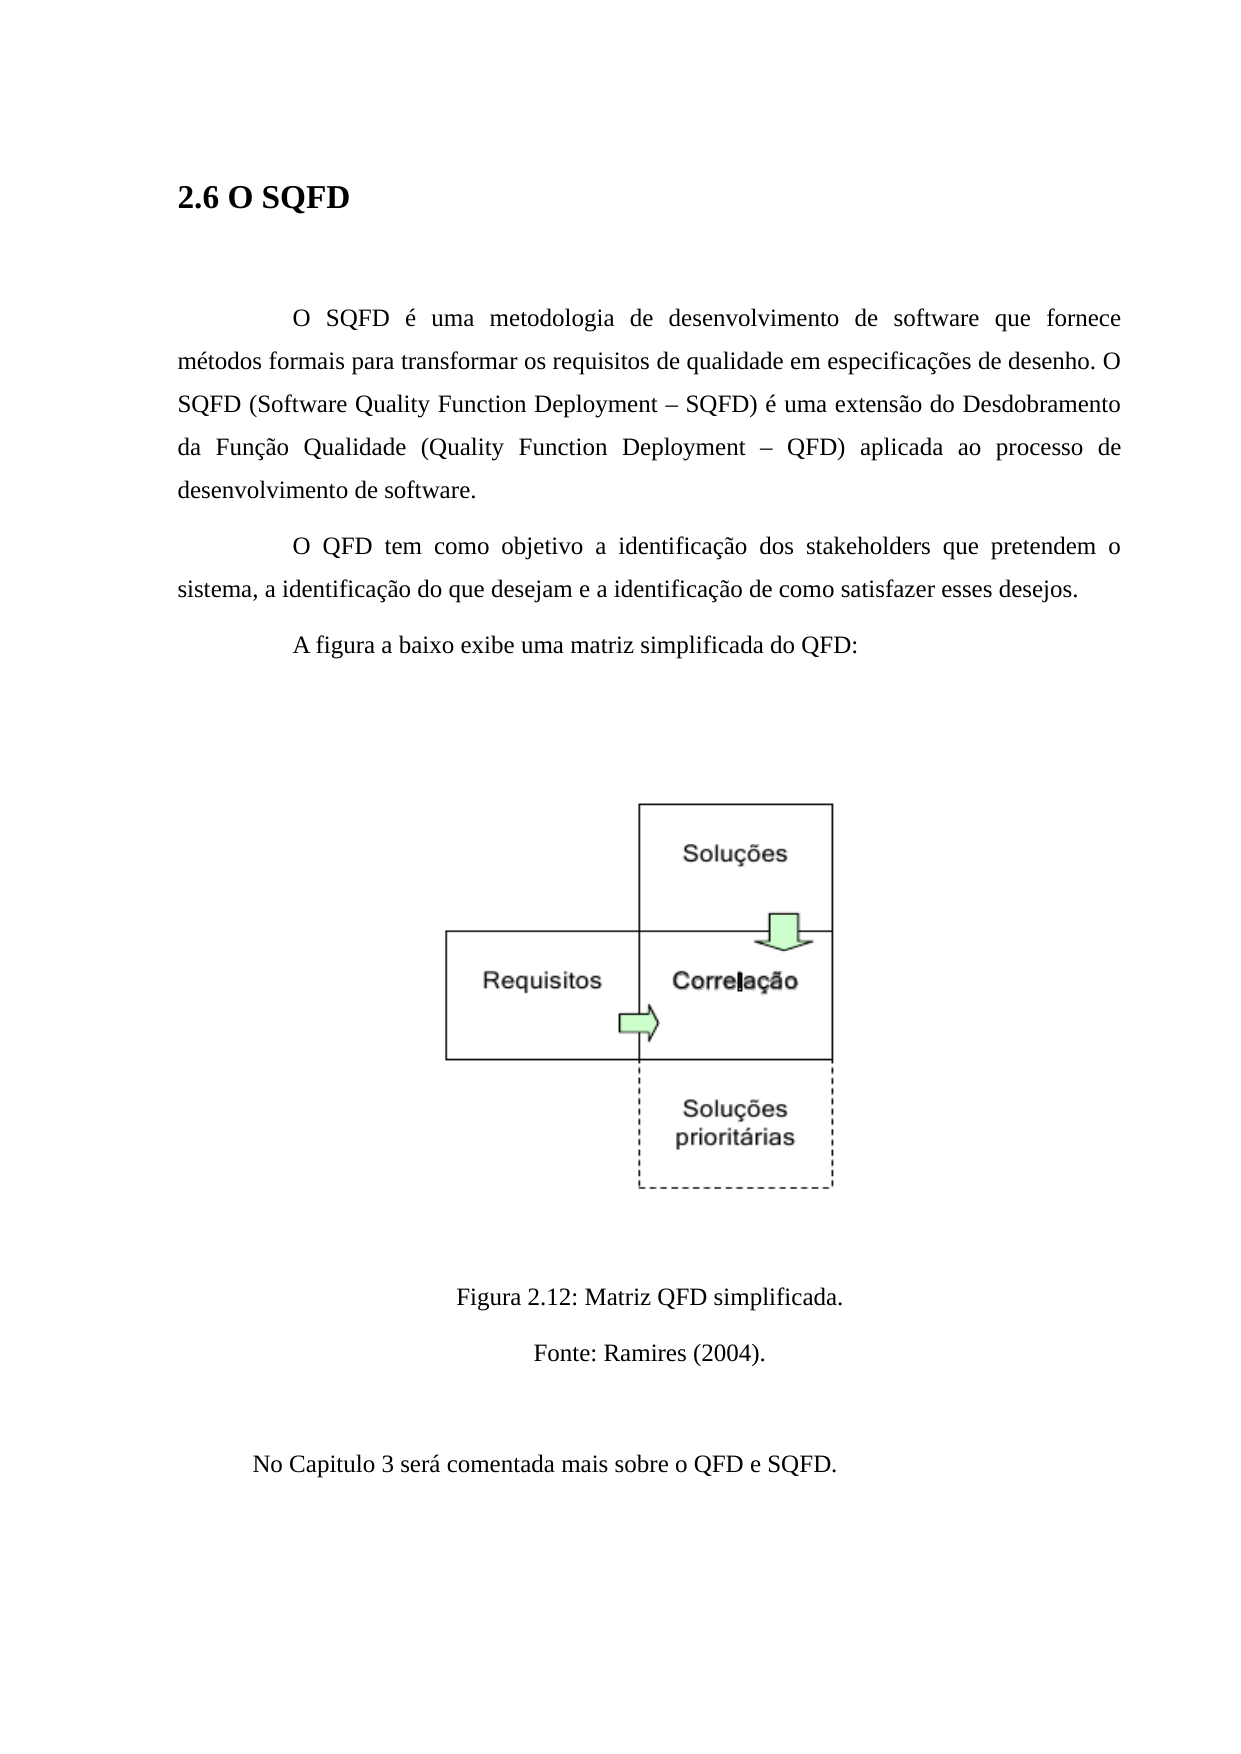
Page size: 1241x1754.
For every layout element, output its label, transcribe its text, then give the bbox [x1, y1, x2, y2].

text O QFD tem como objetivo a identificação dos stakeholders que pretendem o sistema, a identificação do que desejam e a identificação de como satisfazer esses desejos. [177, 531, 1122, 603]
text 2.6 O SQFD [177, 177, 1122, 216]
text Figura 2.12: Matriz QFD simplificada. [177, 1282, 1122, 1311]
text O SQFD é uma metodologia de desenvolvimento de software que fornece métodos formais para transformar os requisitos de qualidade em especificações de desenho. O SQFD (Software Quality Function Deployment – SQFD) é uma extensão do Desdobramento da Função Qualidade (Quality Function Deployment – QFD) aplicada ao processo de desenvolvimento de software. [177, 303, 1122, 504]
text Fonte: Ramires (2004). [177, 1338, 1122, 1367]
text A figura a baixo exibe uma matriz simplificada do QFD: [177, 630, 1122, 658]
text No Capitulo 3 será comentada mais sobre o QFD e SQFD. [177, 1449, 1122, 1478]
